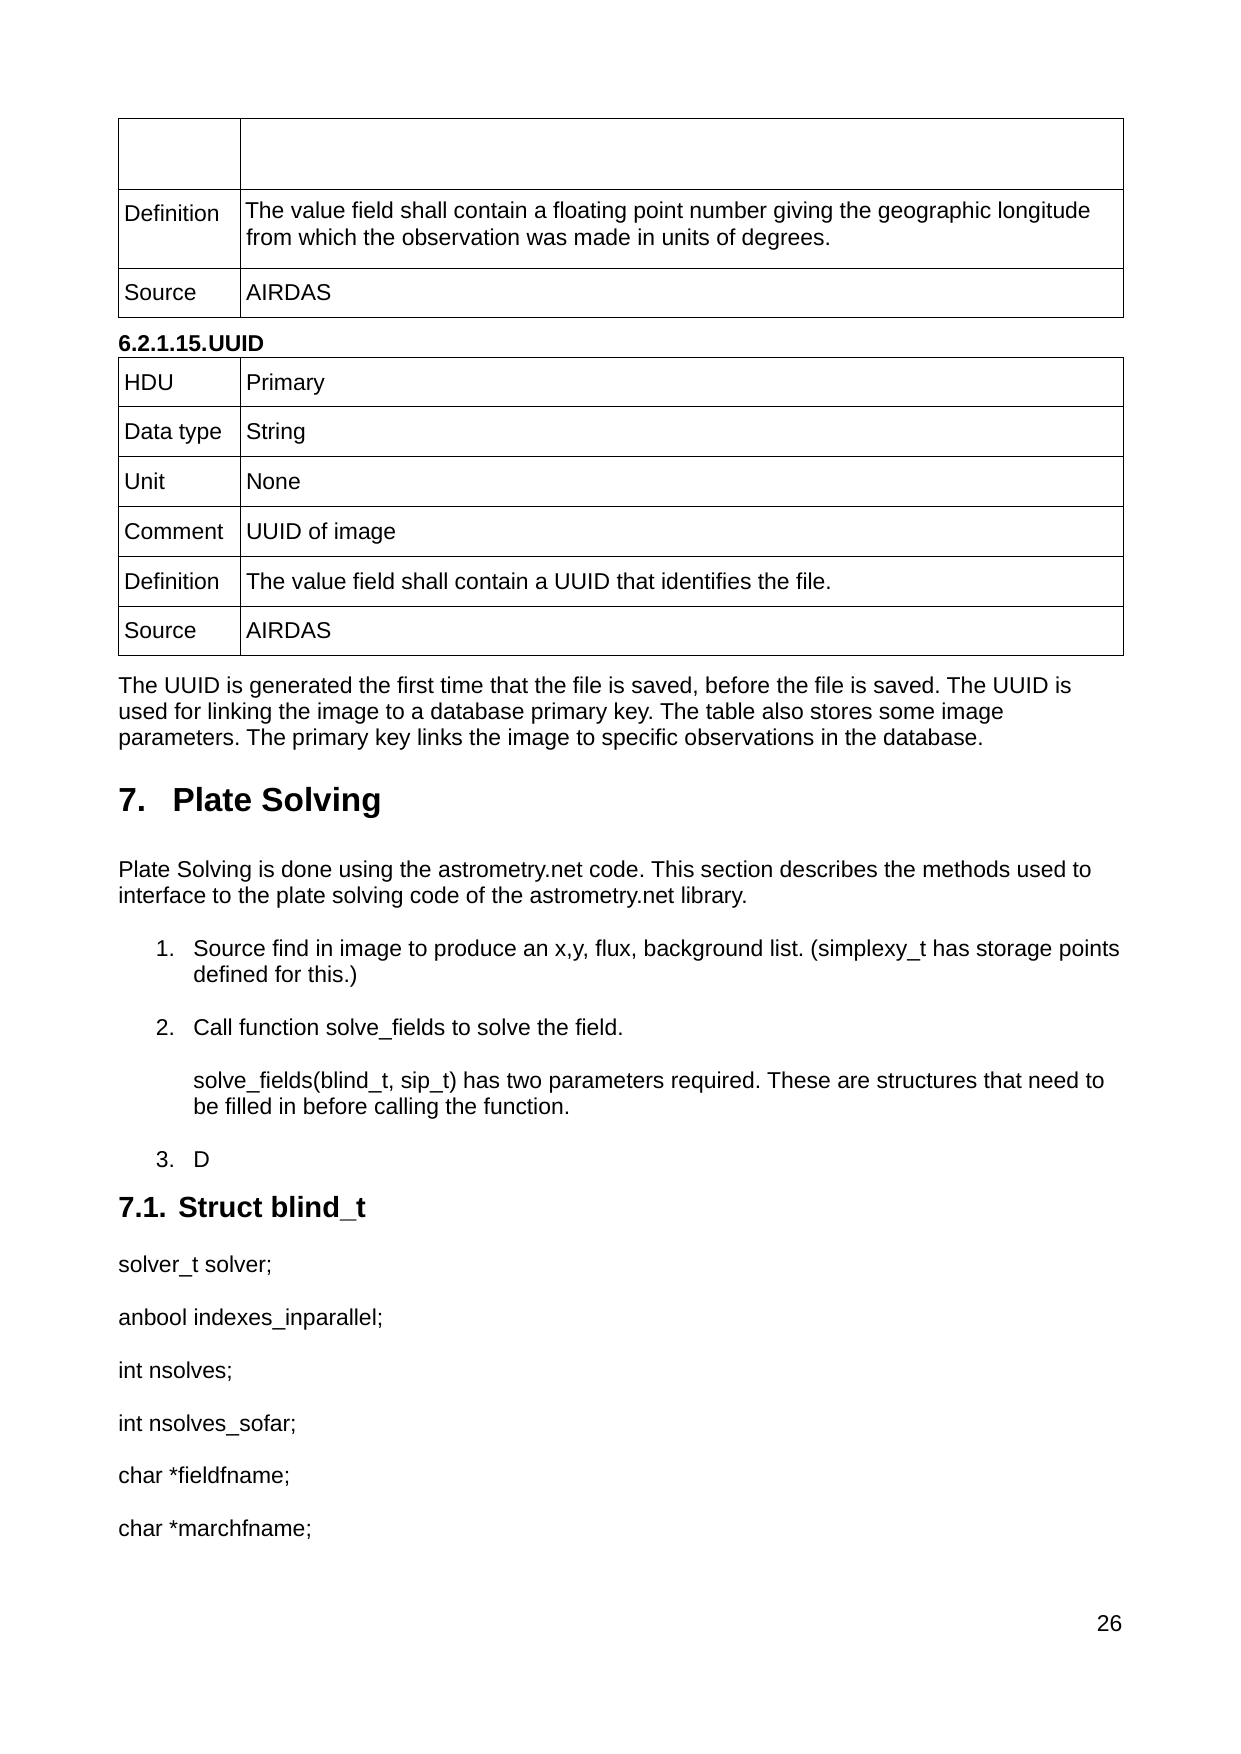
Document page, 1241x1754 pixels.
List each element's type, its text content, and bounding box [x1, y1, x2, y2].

table_cell None [241, 457, 1123, 506]
table_cell AIRDAS [241, 607, 1123, 655]
table_cell Data type [119, 407, 240, 456]
subtitle Struct blind_t [118, 1190, 1122, 1223]
table_cell Source [119, 269, 240, 317]
list Source find in image to produce an x,y, flux, background list. (simplexy_t has storage points defined for this.) [156, 921, 1122, 988]
table_header HDU [119, 358, 240, 406]
text Plate Solving is done using the astrometry.net code. This section describes the methods used to interface to the plate solving code of the astrometry.net library. [118, 836, 1122, 909]
table_cell AIRDAS [241, 269, 1123, 317]
table_header Primary [241, 358, 1123, 406]
table_cell Unit [119, 457, 240, 506]
text The UUID is generated the first time that the file is saved, before the file is saved. The UUID is used for linking the image to a database primary key. The table also stores some image parameters. The primary key links the image to specific observations in the database. [118, 656, 1122, 751]
subtitle UUID [118, 330, 1122, 357]
subtitle Plate Solving [118, 780, 1122, 818]
table_cell Definition [119, 190, 240, 267]
list D [156, 1131, 1122, 1172]
text char *fieldfname; [118, 1448, 1122, 1488]
text int nsolves; [118, 1342, 1122, 1383]
text int nsolves_sofar; [118, 1395, 1122, 1436]
table_cell [119, 119, 240, 188]
list solve_fields(blind_t, sip_t) has two parameters required. These are structures that need to be filled in before calling the function. [156, 1052, 1122, 1119]
table_cell The value field shall contain a UUID that identifies the file. [241, 557, 1123, 606]
list Call function solve_fields to solve the field. [156, 999, 1122, 1041]
table_cell [241, 119, 1123, 188]
text solver_t solver; [118, 1229, 1122, 1278]
text char *marchfname; [118, 1500, 1122, 1541]
table_cell String [241, 407, 1123, 456]
table_cell Source [119, 607, 240, 655]
table_cell Comment [119, 507, 240, 556]
text anbool indexes_inparallel; [118, 1289, 1122, 1330]
table_cell Definition [119, 557, 240, 606]
table_cell The value field shall contain a floating point number giving the geographic longitude from which the observation was made in units of degrees. [241, 190, 1123, 267]
table_cell UUID of image [241, 507, 1123, 556]
